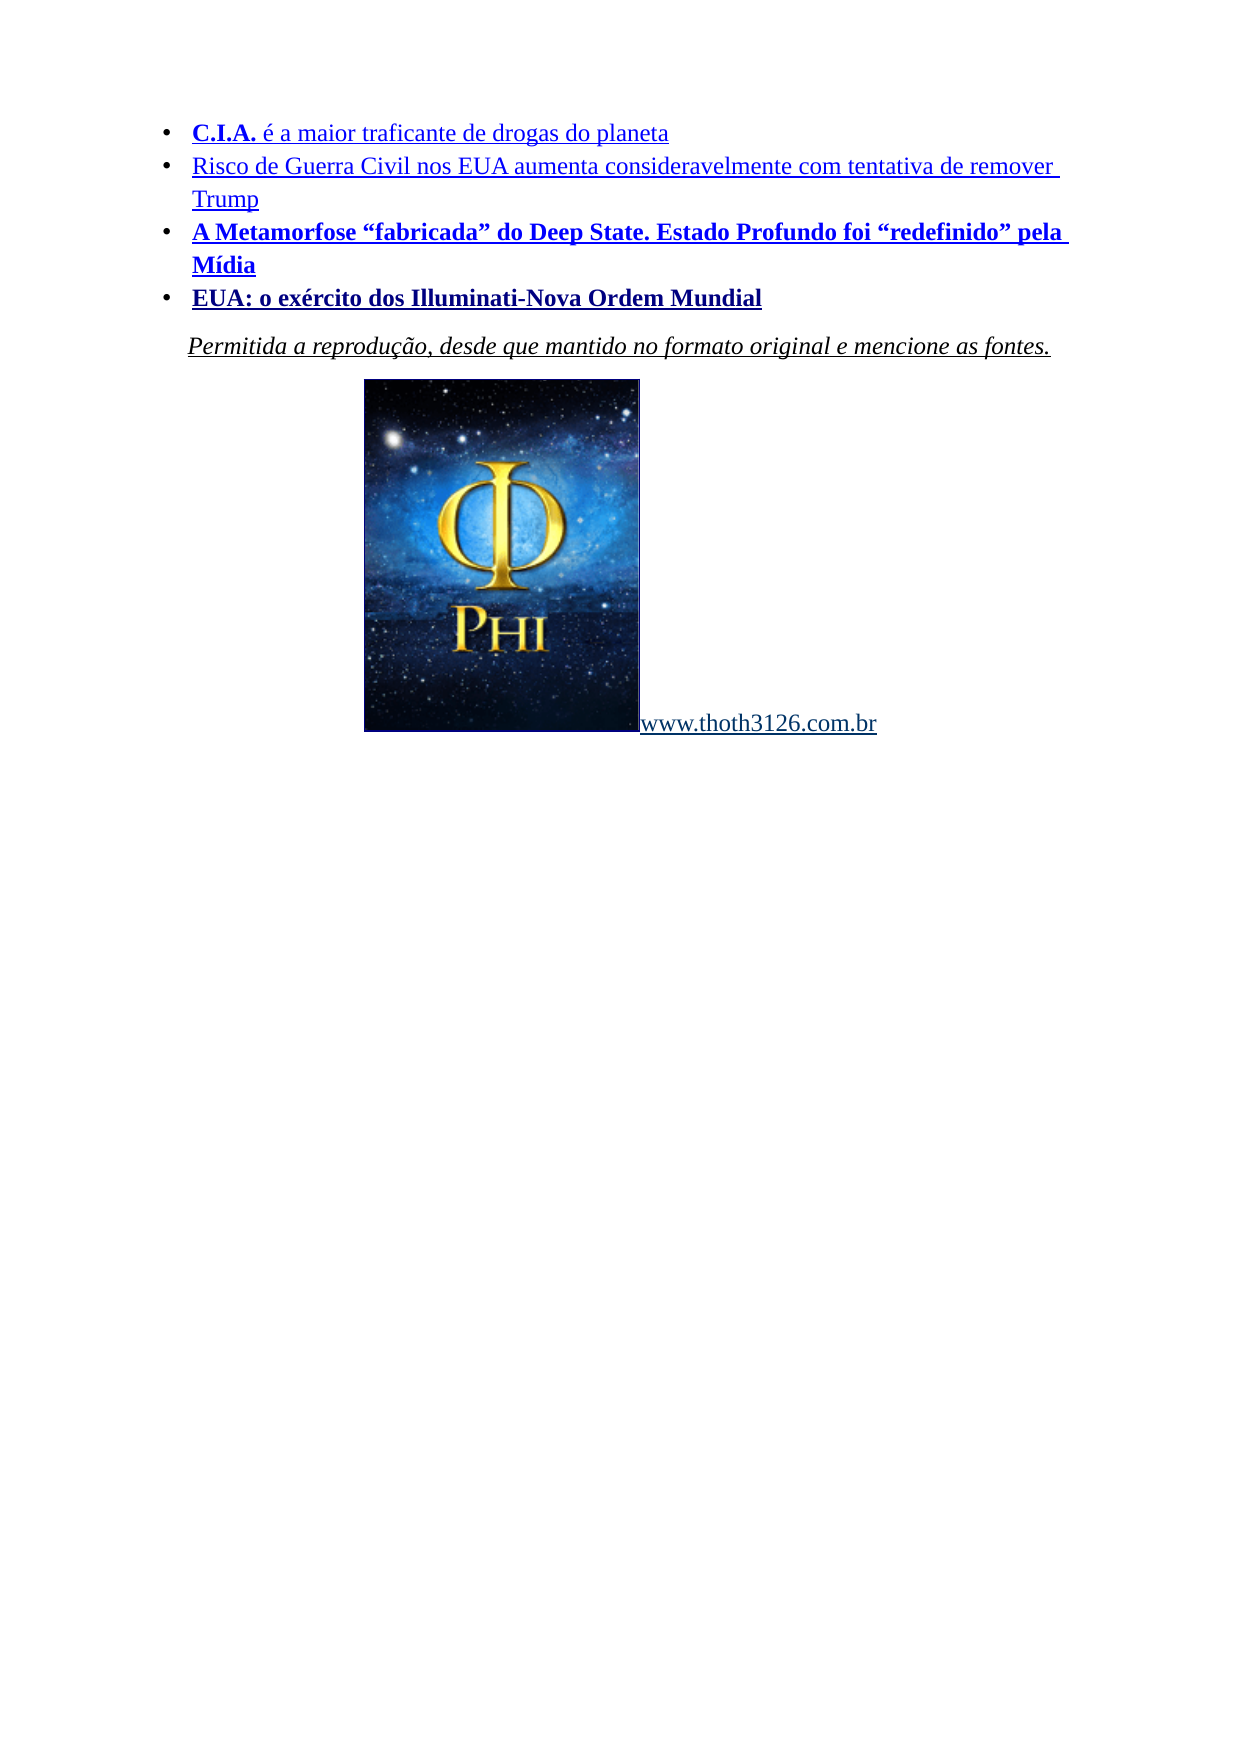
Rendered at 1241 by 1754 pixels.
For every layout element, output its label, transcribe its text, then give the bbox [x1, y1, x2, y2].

list EUA: o exército dos Illuminati-Nova Ordem Mundial [162, 283, 1122, 312]
text www.thoth3126.com.br [118, 378, 1122, 737]
list Risco de Guerra Civil nos EUA aumenta consideravelmente com tentativa de remover Trump [162, 151, 1122, 213]
list A Metamorfose “fabricada” do Deep State. Estado Profundo foi “redefinido” pela Mídia [162, 217, 1122, 279]
picture [365, 380, 639, 730]
text Permitida a reprodução, desde que mantido no formato original e mencione as fontes. [118, 331, 1122, 359]
list C.I.A. é a maior traficante de drogas do planeta [162, 118, 1122, 147]
